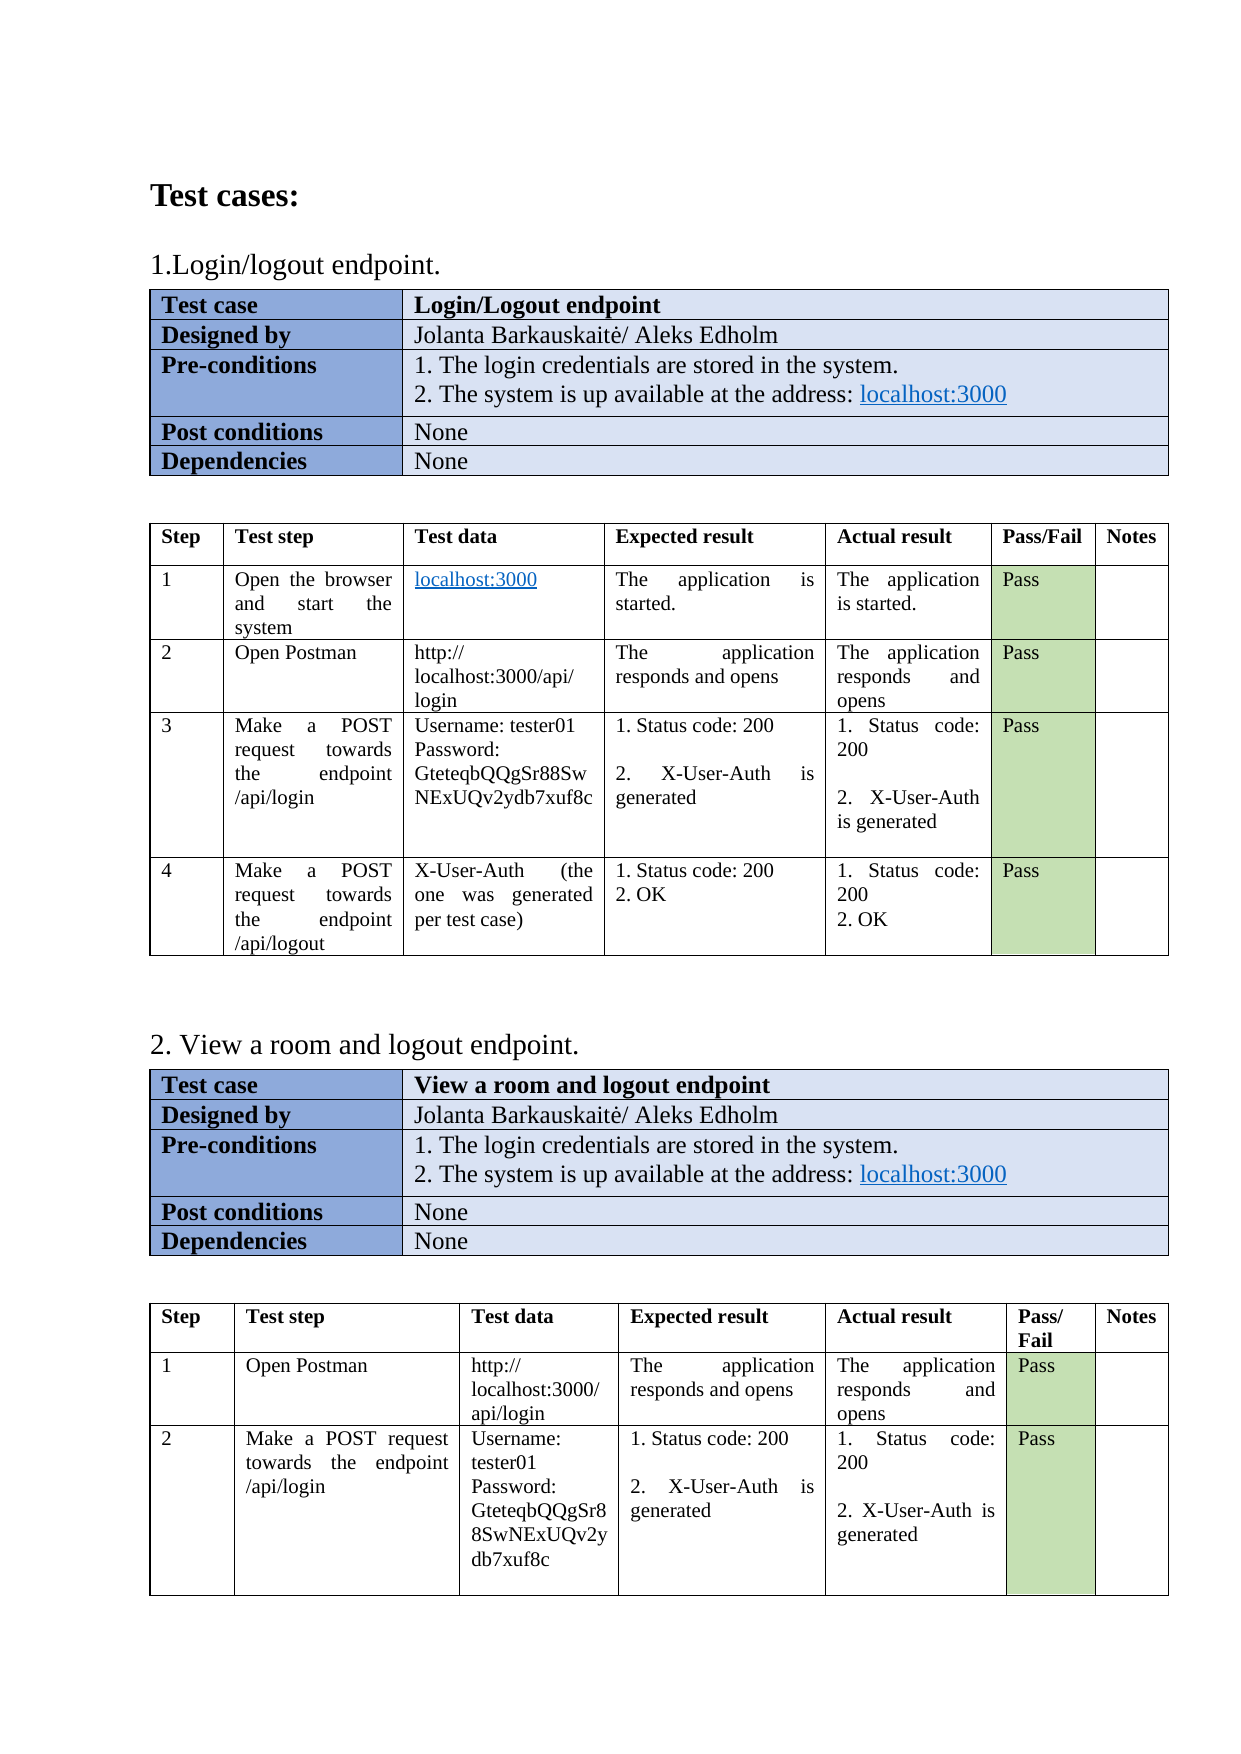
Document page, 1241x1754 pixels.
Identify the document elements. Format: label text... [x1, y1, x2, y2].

table_cell 1. Status code: 200 2. X-User-Auth is generated [826, 1426, 1006, 1594]
table_cell [1096, 640, 1168, 712]
table_header View a room and logout endpoint [403, 1070, 1168, 1099]
table_cell 1. Status code: 200 2. X-User-Auth is generated [619, 1426, 825, 1594]
table_cell Dependencies [151, 446, 402, 475]
table_cell 1. Status code: 200 2. OK [605, 858, 825, 954]
table_cell Designed by [151, 320, 402, 349]
subtitle 1.Login/logout endpoint. [150, 247, 1090, 281]
table_header Actual result [826, 1304, 1006, 1352]
table_cell None [403, 1226, 1168, 1255]
table_cell [1096, 713, 1168, 857]
table_header Step [151, 1304, 234, 1352]
table_cell Make a POST request towards the endpoint /api/logout [224, 858, 403, 954]
table_cell Open Postman [224, 640, 403, 712]
table_cell The application is started. [826, 566, 991, 639]
subtitle Test cases: [150, 175, 1090, 213]
table_cell Pass [1007, 1353, 1095, 1425]
table_header Login/Logout endpoint [403, 290, 1168, 319]
table_cell Dependencies [151, 1226, 402, 1255]
table_cell [1096, 858, 1168, 954]
table_cell None [403, 446, 1168, 475]
table_cell The application responds and opens [826, 1353, 1006, 1425]
table_cell The application is started. [605, 566, 825, 639]
table_header Notes [1096, 1304, 1168, 1352]
table_header Test step [235, 1304, 459, 1352]
table_cell Pass [992, 566, 1095, 639]
table_cell Open Postman [235, 1353, 459, 1425]
table_cell 1 [151, 566, 223, 639]
table_cell localhost:3000 [404, 566, 604, 639]
table_header Pass/Fail [1007, 1304, 1095, 1352]
table_header Test case [151, 1070, 402, 1099]
table_cell Pre-conditions [151, 350, 402, 416]
table_cell 1. Status code: 200 2. OK [826, 858, 991, 954]
table_cell Post conditions [151, 417, 402, 445]
table_header Test case [151, 290, 402, 319]
table_cell 2 [151, 640, 223, 712]
table_cell Pre-conditions [151, 1130, 402, 1196]
table_cell 4 [151, 858, 223, 954]
table_cell Pass [992, 713, 1095, 857]
table_cell Username: tester01 Password: GteteqbQQgSr88SwNExUQv2ydb7xuf8c [460, 1426, 618, 1594]
table_cell The application responds and opens [605, 640, 825, 712]
table_header Expected result [605, 524, 825, 565]
table_header Step [151, 524, 223, 565]
table_cell [1096, 1426, 1168, 1594]
table_cell Designed by [151, 1100, 402, 1129]
table_cell 3 [151, 713, 223, 857]
table_cell 1. The login credentials are stored in the system. 2. The system is up available at the address: localhost:3000 [403, 1130, 1168, 1196]
table_cell Username: tester01 Password: GteteqbQQgSr88SwNExUQv2ydb7xuf8c [404, 713, 604, 857]
table_cell [1096, 1353, 1168, 1425]
table_cell Pass [1007, 1426, 1095, 1594]
table_header Notes [1096, 524, 1168, 565]
table_cell 1. The login credentials are stored in the system. 2. The system is up available at the address: localhost:3000 [403, 350, 1168, 416]
table_cell Jolanta Barkauskaitė/ Aleks Edholm [403, 320, 1168, 349]
table_cell 1. Status code: 200 2. X-User-Auth is generated [605, 713, 825, 857]
table_cell The application responds and opens [826, 640, 991, 712]
table_cell None [403, 417, 1168, 445]
table_header Expected result [619, 1304, 825, 1352]
table_cell 2 [151, 1426, 234, 1594]
table_cell [1096, 566, 1168, 639]
table_cell Post conditions [151, 1197, 402, 1225]
table_header Actual result [826, 524, 991, 565]
table_cell http://localhost:3000/api/login [404, 640, 604, 712]
table_cell http://localhost:3000/api/login [460, 1353, 618, 1425]
table_cell X-User-Auth (the one was generated per test case) [404, 858, 604, 954]
table_cell Pass [992, 858, 1095, 954]
table_header Test data [404, 524, 604, 565]
table_cell 1. Status code: 200 2. X-User-Auth is generated [826, 713, 991, 857]
table_cell Pass [992, 640, 1095, 712]
table_header Test data [460, 1304, 618, 1352]
table_cell None [403, 1197, 1168, 1225]
table_cell Open the browser and start the system [224, 566, 403, 639]
table_cell 1 [151, 1353, 234, 1425]
table_cell Make a POST request towards the endpoint /api/login [224, 713, 403, 857]
table_cell The application responds and opens [619, 1353, 825, 1425]
table_header Test step [224, 524, 403, 565]
table_cell Jolanta Barkauskaitė/ Aleks Edholm [403, 1100, 1168, 1129]
subtitle 2. View a room and logout endpoint. [150, 1027, 1090, 1061]
table_cell Make a POST request towards the endpoint /api/login [235, 1426, 459, 1594]
table_header Pass/Fail [992, 524, 1095, 565]
